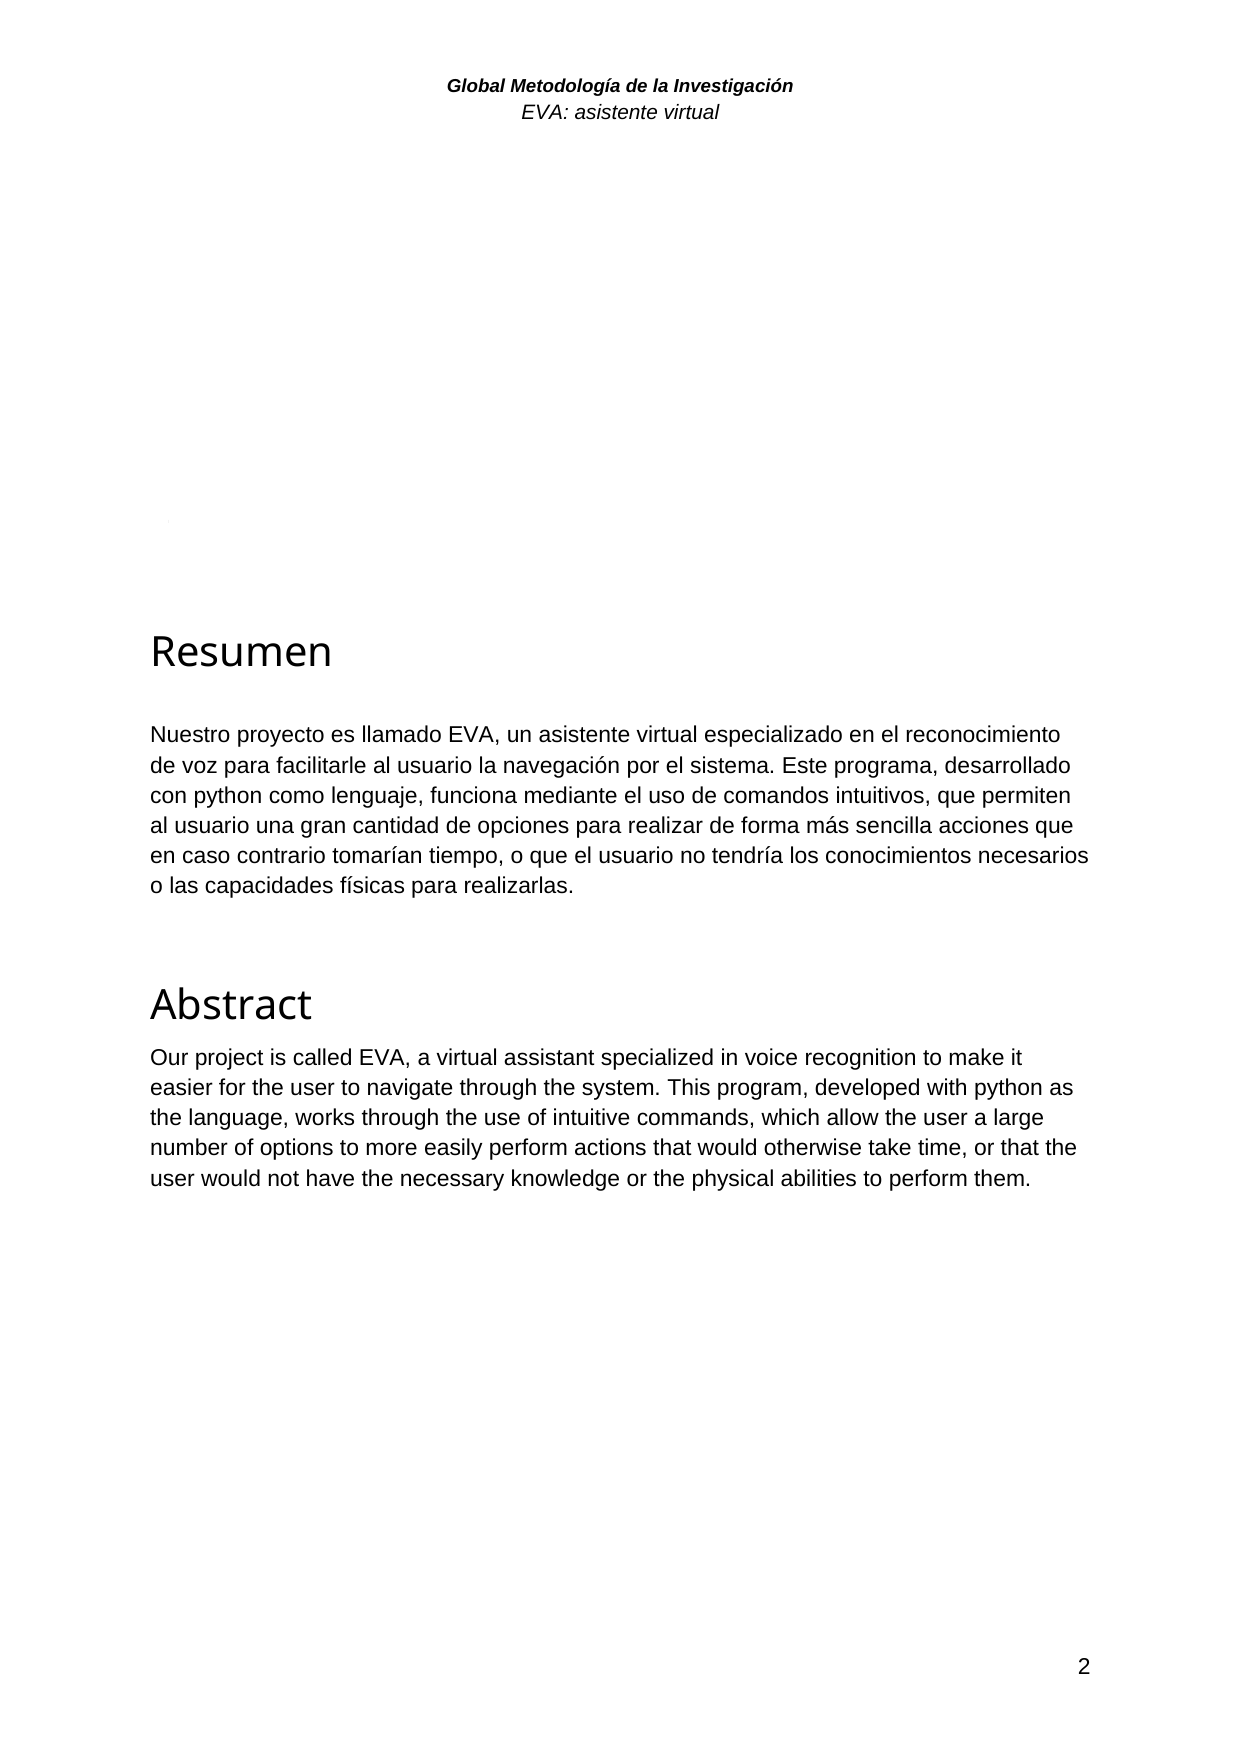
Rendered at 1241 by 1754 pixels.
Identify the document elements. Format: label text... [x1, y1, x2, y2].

subtitle Resumen [150, 622, 1090, 679]
subtitle Abstract [150, 974, 1090, 1031]
text Nuestro proyecto es llamado EVA, un asistente virtual especializado en el reconocimiento de voz para facilitarle al usuario la navegación por el sistema. Este programa, desarrollado con python como lenguaje, funciona mediante el uso de comandos intuitivos, que permiten al usuario una gran cantidad de opciones para realizar de forma más sencilla acciones que en caso contrario tomarían tiempo, o que el usuario no tendría los conocimientos necesarios o las capacidades físicas para realizarlas. [150, 721, 1090, 899]
text Our project is called EVA, a virtual assistant specialized in voice recognition to make it easier for the user to navigate through the system. This program, developed with python as the language, works through the use of intuitive commands, which allow the user a large number of options to more easily perform actions that would otherwise take time, or that the user would not have the necessary knowledge or the physical abilities to perform them. [150, 1044, 1090, 1191]
